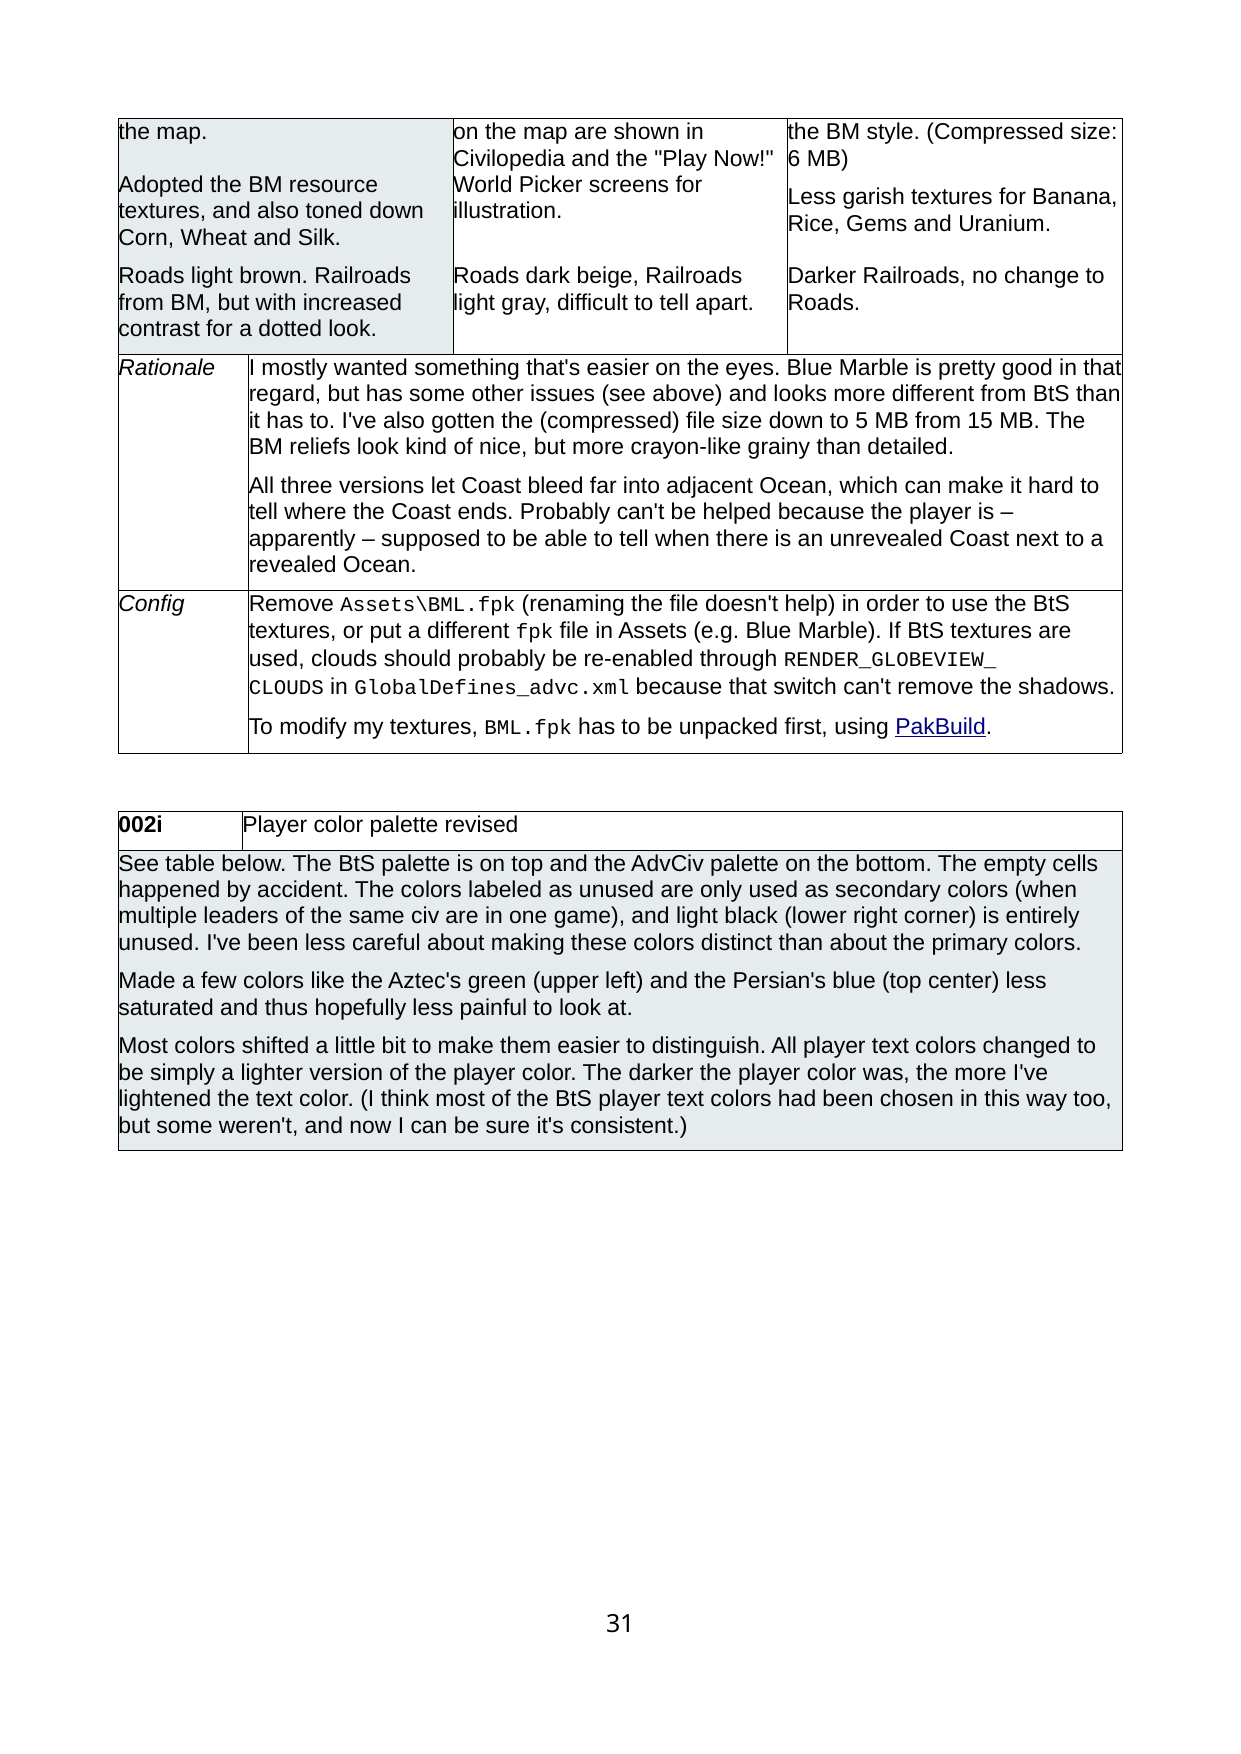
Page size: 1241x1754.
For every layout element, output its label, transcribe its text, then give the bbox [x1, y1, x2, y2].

table_cell I mostly wanted something that's easier on the eyes. Blue Marble is pretty good in that regard, but has some other issues (see above) and looks more different from BtS than it has to. I've also gotten the (compressed) file size down to 5 MB from 15 MB. The BM reliefs look kind of nice, but more crayon-like grainy than detailed. All three versions let Coast bleed far into adjacent Ocean, which can make it hard to tell where the Coast ends. Probably can't be helped because the player is – apparently – supposed to be able to tell when there is an unrevealed Coast next to a revealed Ocean. [249, 355, 1122, 589]
table_cell Remove Assets\BML.fpk (renaming the file doesn't help) in order to use the BtS textures, or put a different fpk file in Assets (e.g. Blue Marble). If BtS textures are used, clouds should probably be re-enabled through RENDER_GLOBEVIEW_ CLOUDS in GlobalDefines_advc.xml because that switch can't remove the shadows. To modify my textures, BML.fpk has to be unpacked first, using PakBuild. [249, 591, 1122, 753]
table_cell on the map are shown in Civilopedia and the "Play Now!" World Picker screens for illustration. Roads dark beige, Railroads light gray, difficult to tell apart. [454, 119, 787, 354]
table_cell the map. Adopted the BM resource textures, and also toned down Corn, Wheat and Silk. Roads light brown. Railroads from BM, but with increased contrast for a dotted look. [119, 119, 453, 354]
table_header 002i [119, 812, 242, 849]
table_header Player color palette revised [243, 812, 1122, 849]
table_cell Rationale [119, 355, 248, 589]
table_cell Config [119, 591, 248, 753]
table_cell See table below. The BtS palette is on top and the AdvCiv palette on the bottom. The empty cells happened by accident. The colors labeled as unused are only used as secondary colors (when multiple leaders of the same civ are in one game), and light black (lower right corner) is entirely unused. I've been less careful about making these colors distinct than about the primary colors. Made a few colors like the Aztec's green (upper left) and the Persian's blue (top center) less saturated and thus hopefully less painful to look at. Most colors shifted a little bit to make them easier to distinguish. All player text colors changed to be simply a lighter version of the player color. The darker the player color was, the more I've lightened the text color. (I think most of the BtS player text colors had been chosen in this way too, but some weren't, and now I can be sure it's consistent.) [119, 851, 1122, 1150]
table_cell the BM style. (Compressed size: 6 MB) Less garish textures for Banana, Rice, Gems and Uranium. Darker Railroads, no change to Roads. [788, 119, 1122, 354]
